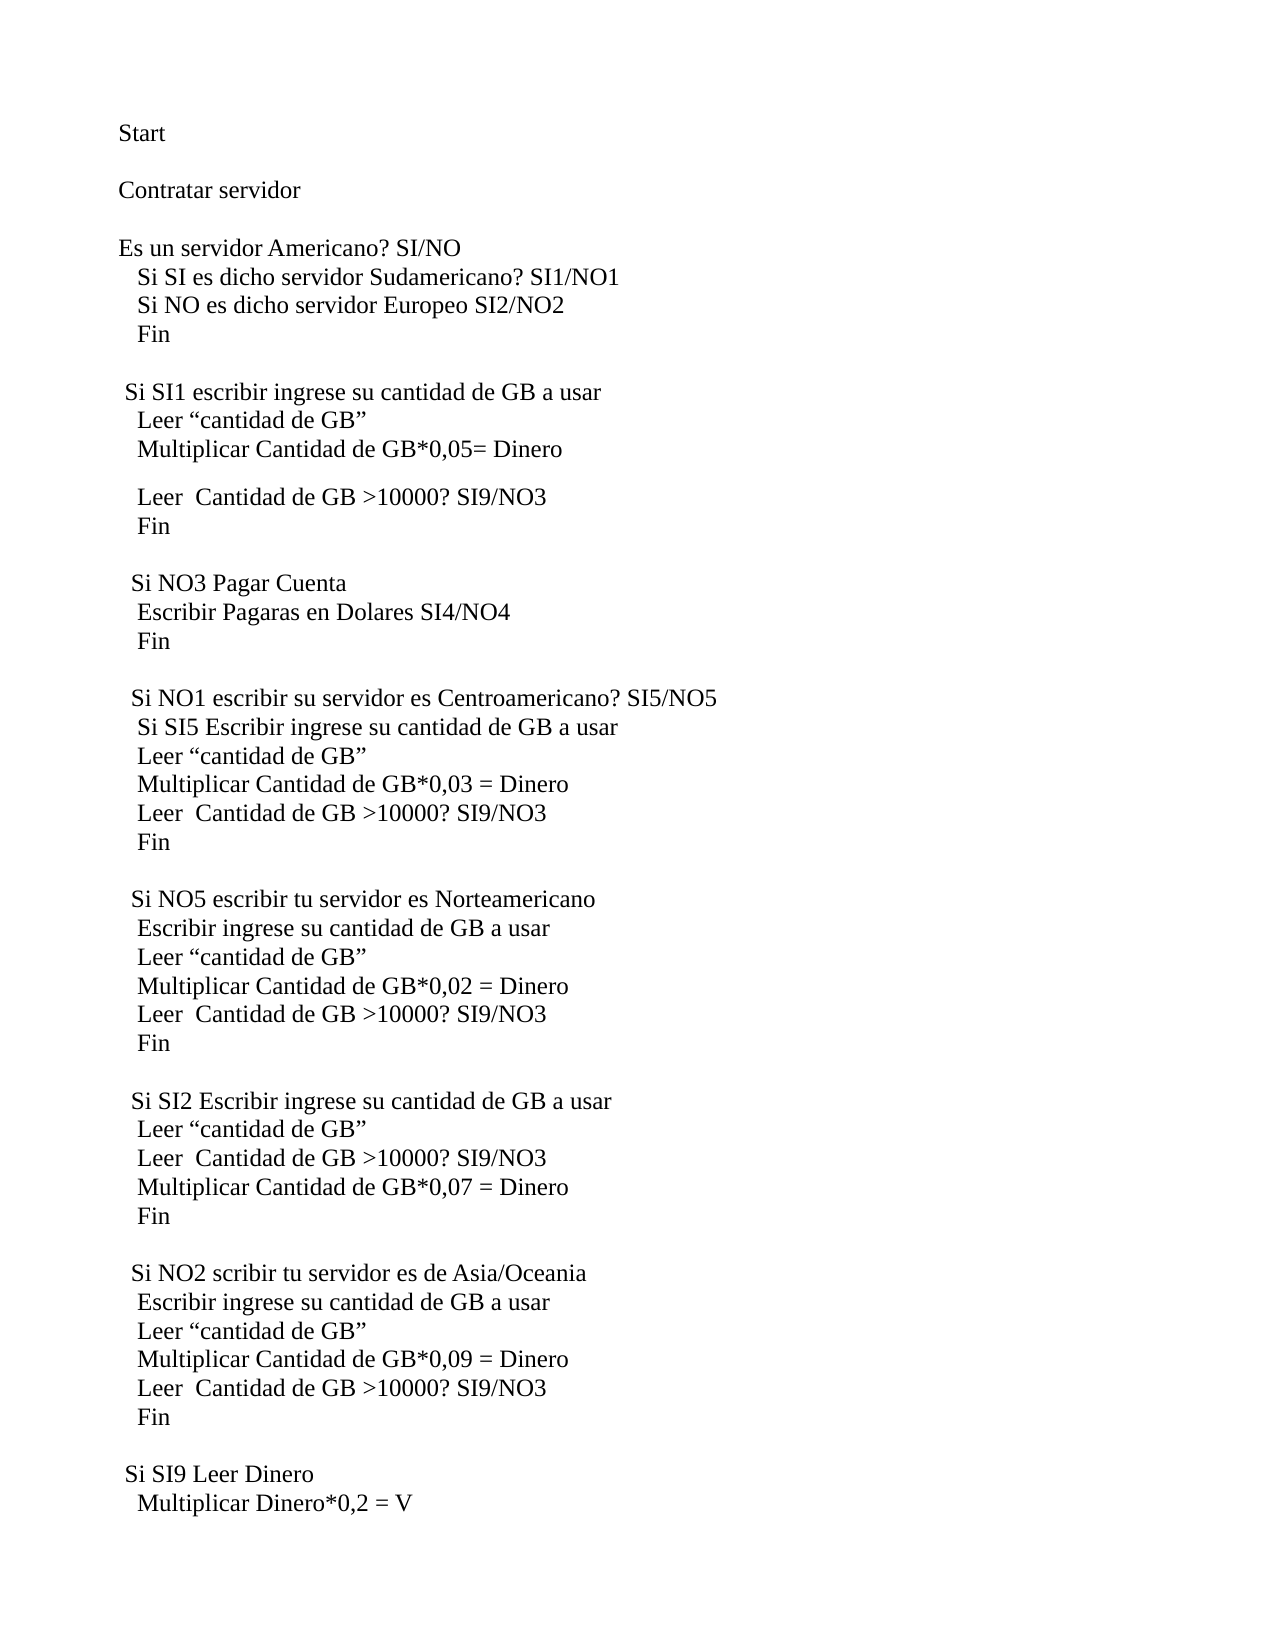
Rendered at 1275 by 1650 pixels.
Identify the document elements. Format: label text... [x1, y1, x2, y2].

text Fin [118, 319, 1157, 348]
text Si SI2 Escribir ingrese su cantidad de GB a usar [118, 1086, 1157, 1114]
text Fin [118, 626, 1157, 654]
text Multiplicar Cantidad de GB*0,02 = Dinero [118, 971, 1157, 999]
text Si SI9 Leer Dinero [118, 1459, 1157, 1488]
text Leer “cantidad de GB” [118, 1316, 1157, 1344]
text Es un servidor Americano? SI/NO [118, 233, 1157, 262]
text Fin [118, 1402, 1157, 1431]
text Si NO es dicho servidor Europeo SI2/NO2 [118, 291, 1157, 319]
text Leer “cantidad de GB” [118, 741, 1157, 769]
text Multiplicar Dinero*0,2 = V [118, 1488, 1157, 1517]
text Start [118, 118, 1157, 147]
text Fin [118, 1028, 1157, 1057]
text Multiplicar Cantidad de GB*0,05= Dinero [118, 434, 1157, 463]
text Fin [118, 511, 1157, 539]
text Leer Cantidad de GB >10000? SI9/NO3 [118, 482, 1157, 511]
text Leer “cantidad de GB” [118, 942, 1157, 971]
text Escribir ingrese su cantidad de GB a usar [118, 1287, 1157, 1316]
text Leer Cantidad de GB >10000? SI9/NO3 [118, 1143, 1157, 1172]
text Leer Cantidad de GB >10000? SI9/NO3 [118, 1373, 1157, 1402]
text Leer Cantidad de GB >10000? SI9/NO3 [118, 999, 1157, 1028]
text Si SI1 escribir ingrese su cantidad de GB a usar [118, 377, 1157, 406]
text Fin [118, 1201, 1157, 1229]
text Escribir Pagaras en Dolares SI4/NO4 [118, 597, 1157, 626]
text Leer Cantidad de GB >10000? SI9/NO3 [118, 798, 1157, 827]
text Contratar servidor [118, 176, 1157, 204]
text Escribir ingrese su cantidad de GB a usar [118, 913, 1157, 942]
text Si SI es dicho servidor Sudamericano? SI1/NO1 [118, 262, 1157, 291]
text Multiplicar Cantidad de GB*0,09 = Dinero [118, 1344, 1157, 1373]
text Si NO1 escribir su servidor es Centroamericano? SI5/NO5 [118, 683, 1157, 712]
text Fin [118, 827, 1157, 856]
text Leer “cantidad de GB” [118, 1114, 1157, 1143]
text Si NO5 escribir tu servidor es Norteamericano [118, 884, 1157, 913]
text Si NO2 scribir tu servidor es de Asia/Oceania [118, 1258, 1157, 1287]
text Leer “cantidad de GB” [118, 406, 1157, 434]
text Si NO3 Pagar Cuenta [118, 568, 1157, 597]
text Multiplicar Cantidad de GB*0,03 = Dinero [118, 769, 1157, 798]
text Multiplicar Cantidad de GB*0,07 = Dinero [118, 1172, 1157, 1201]
text Si SI5 Escribir ingrese su cantidad de GB a usar [118, 712, 1157, 741]
